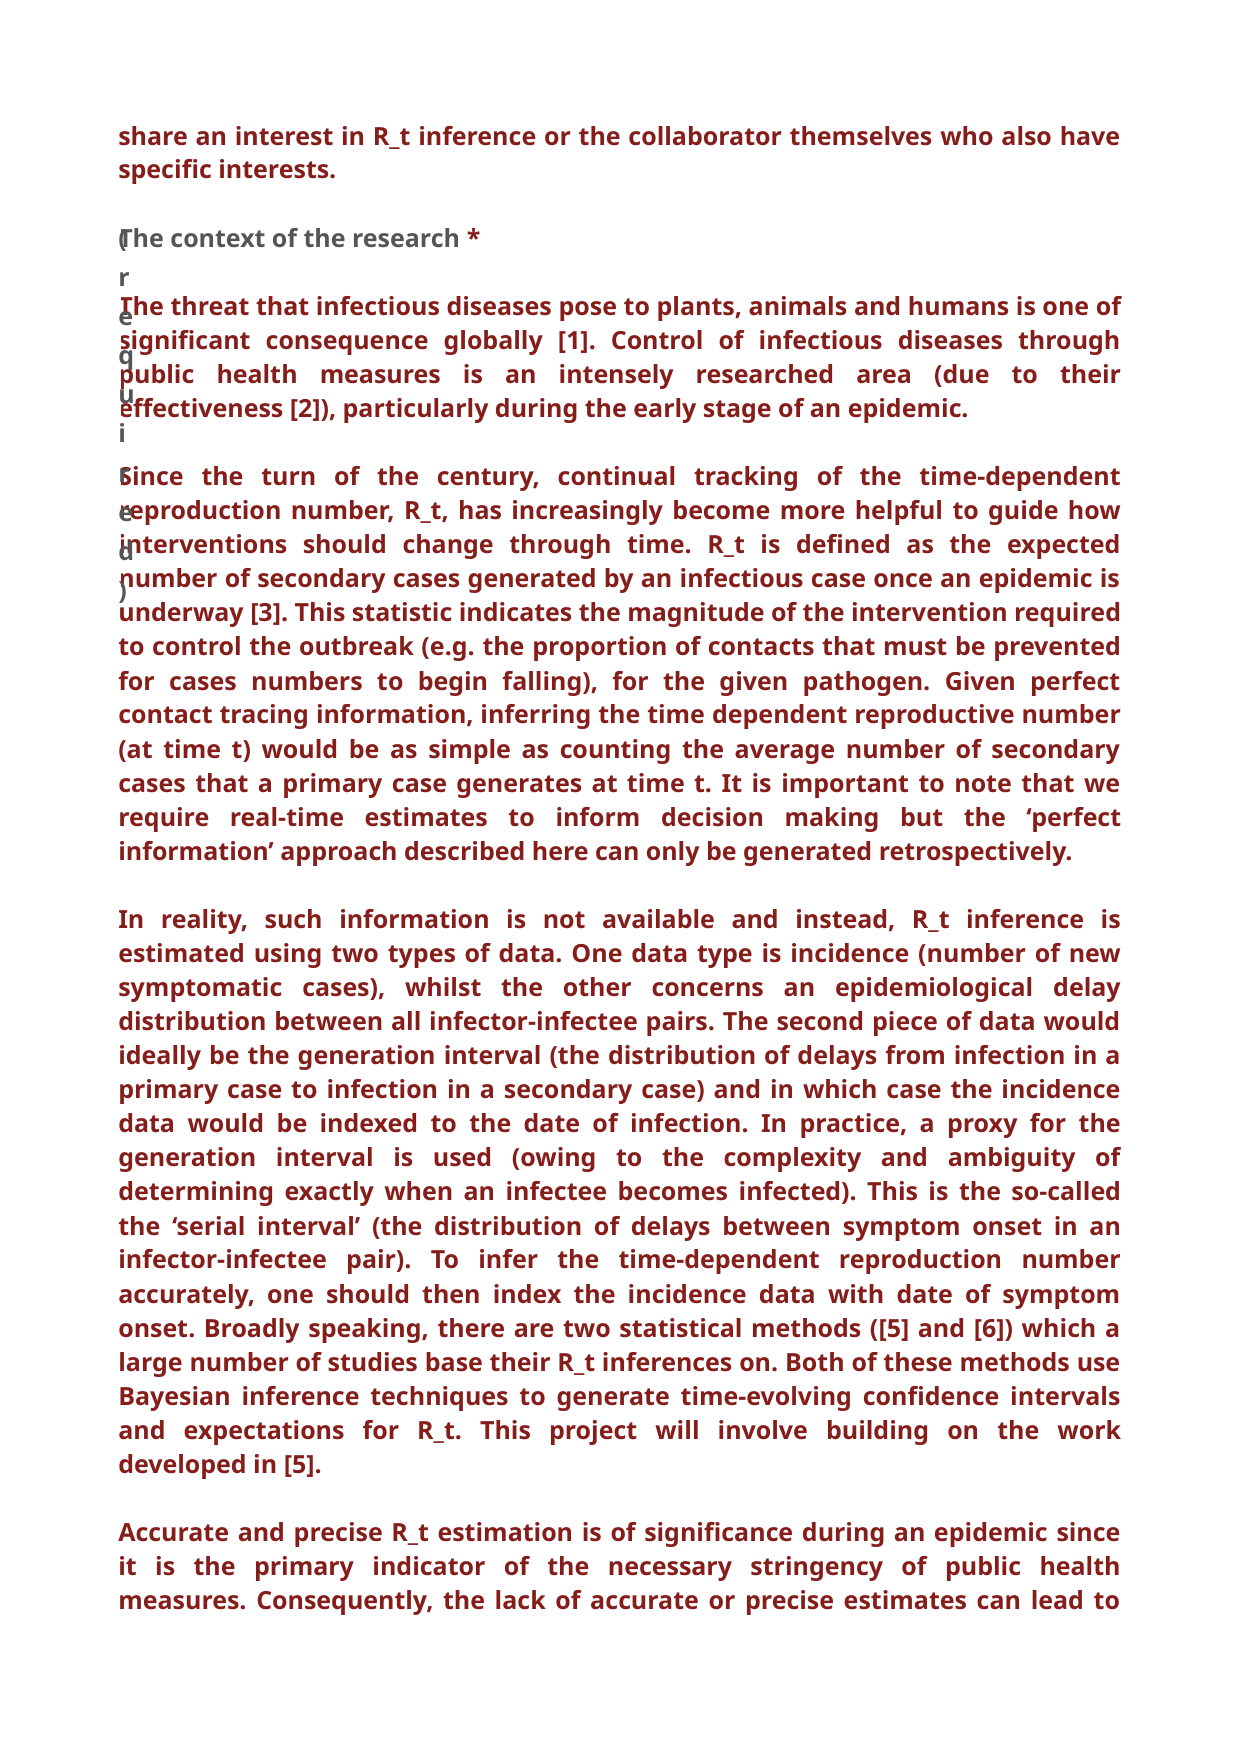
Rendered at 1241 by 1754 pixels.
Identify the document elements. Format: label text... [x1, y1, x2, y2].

text The threat that infectious diseases pose to plants, animals and humans is one of significant consequence globally [1]. Control of infectious diseases through public health measures is an intensely researched area (due to their effectiveness [2]), particularly during the early stage of an epidemic. [121, 288, 1122, 425]
text Accurate and precise R_t estimation is of significance during an epidemic since it is the primary indicator of the necessary stringency of public health measures. Consequently, the lack of accurate or precise estimates can lead to [118, 1515, 1122, 1617]
text The context of the research * [121, 220, 1122, 254]
text share an interest in R_t inference or the collaborator themselves who also have specific interests. [118, 118, 1122, 186]
text In reality, such information is not available and instead, R_t inference is estimated using two types of data. One data type is incidence (number of new symptomatic cases), whilst the other concerns an epidemiological delay distribution between all infector-infectee pairs. The second piece of data would ideally be the generation interval (the distribution of delays from infection in a primary case to infection in a secondary case) and in which case the incidence data would be indexed to the date of infection. In practice, a proxy for the generation interval is used (owing to the complexity and ambiguity of determining exactly when an infectee becomes infected). This is the so-called the ‘serial interval’ (the distribution of delays between symptom onset in an infector-infectee pair). To infer the time-dependent reproduction number accurately, one should then index the incidence data with date of symptom onset. Broadly speaking, there are two statistical methods ([5] and [6]) which a large number of studies base their R_t inferences on. Both of these methods use Bayesian inference techniques to generate time-evolving confidence intervals and expectations for R_t. This project will involve building on the work developed in [5]. [118, 902, 1122, 1481]
text Since the turn of the century, continual tracking of the time-dependent reproduction number, R_t, has increasingly become more helpful to guide how interventions should change through time. R_t is defined as the expected number of secondary cases generated by an infectious case once an epidemic is underway [3]. This statistic indicates the magnitude of the intervention required to control the outbreak (e.g. the proportion of contacts that must be prevented for cases numbers to begin falling), for the given pathogen. Given perfect contact tracing information, inferring the time dependent reproductive number (at time t) would be as simple as counting the average number of secondary cases that a primary case generates at time t. It is important to note that we require real-time estimates to inform decision making but the ‘perfect information’ approach described here can only be generated retrospectively. [118, 459, 1122, 867]
